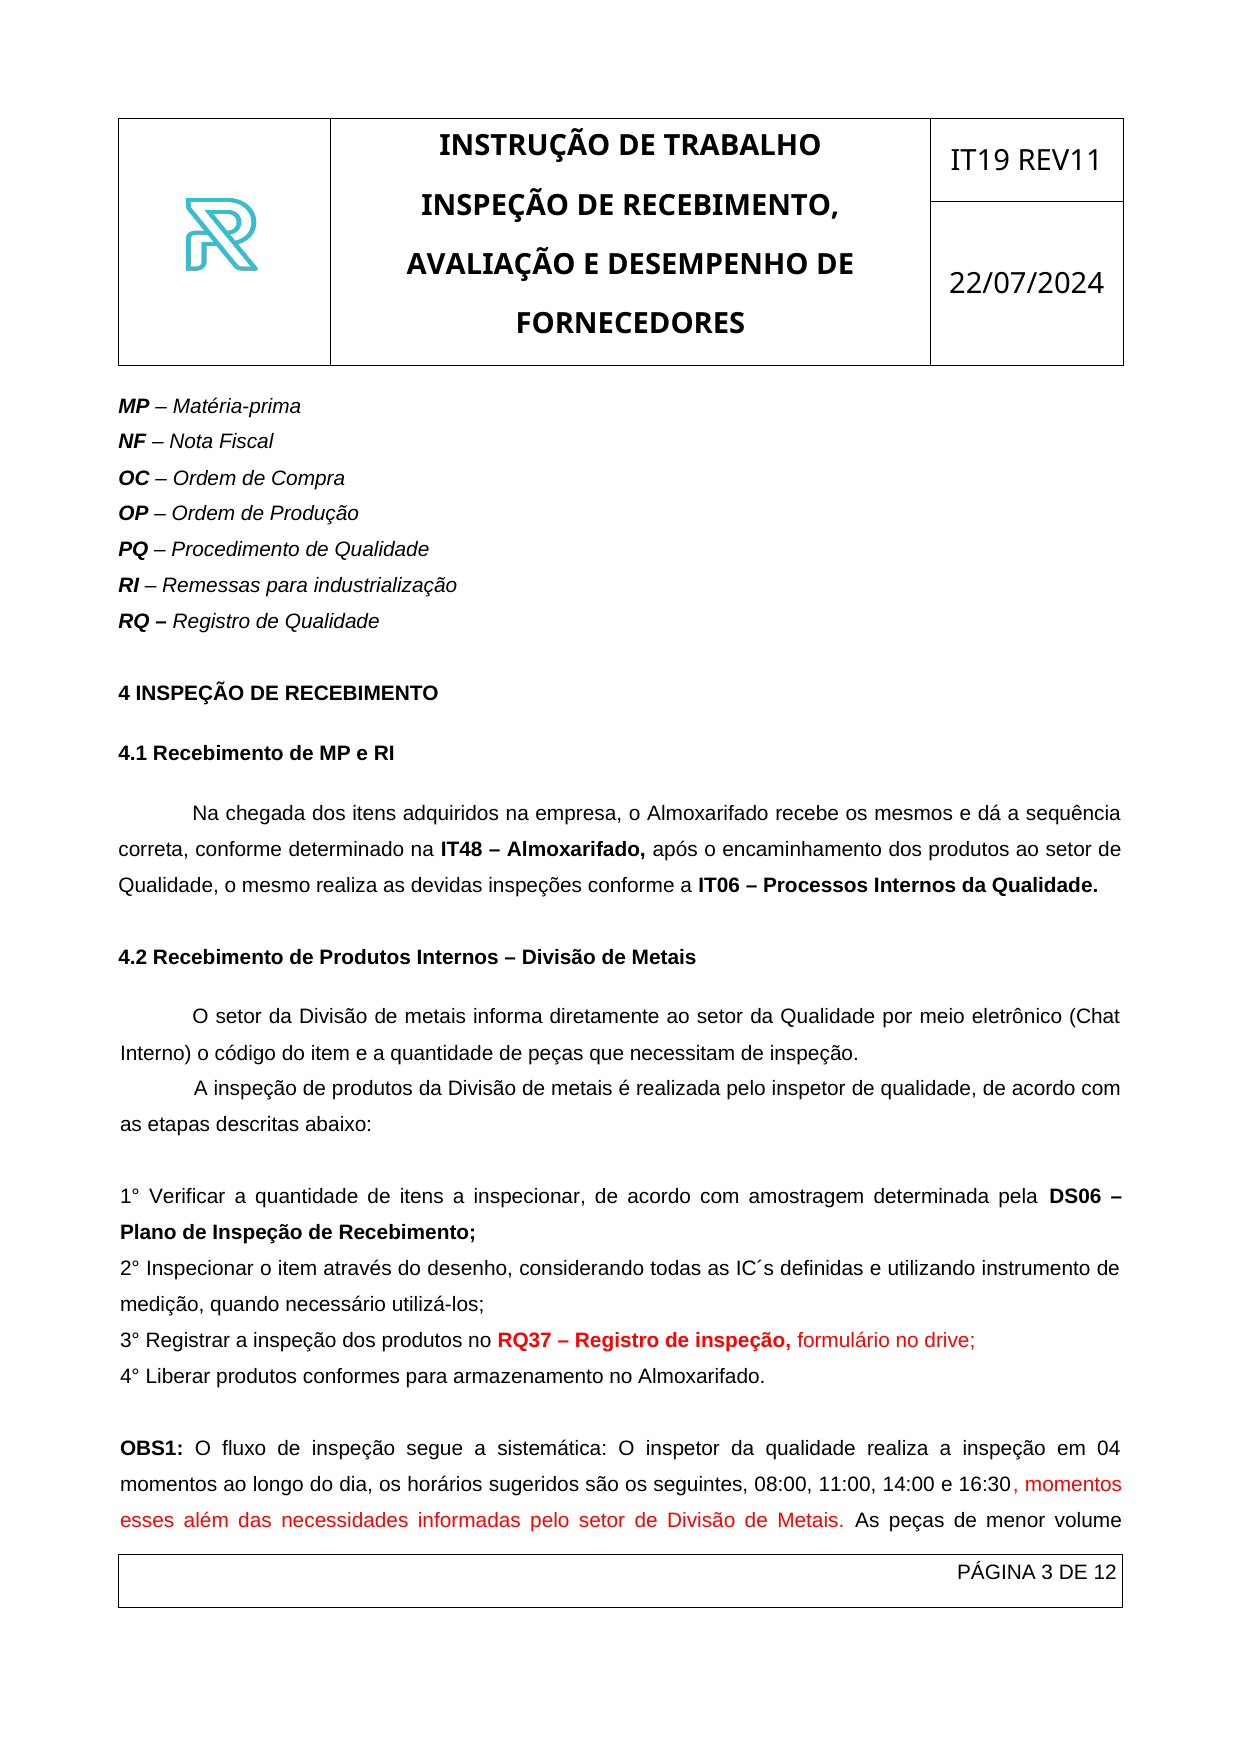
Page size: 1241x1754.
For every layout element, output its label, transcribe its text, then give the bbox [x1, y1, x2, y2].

subtitle 4 INSPEÇÃO DE RECEBIMENTO [118, 681, 1122, 705]
text 2° Inspecionar o item através do desenho, considerando todas as IC´s definidas e utilizando instrumento de medição, quando necessário utilizá-los; [120, 1256, 1122, 1316]
text 1° Verificar a quantidade de itens a inspecionar, de acordo com amostragem determinada pela DS06 – Plano de Inspeção de Recebimento; [120, 1184, 1122, 1244]
text MP – Matéria-prima [118, 393, 1122, 417]
text A inspeção de produtos da Divisão de metais é realizada pelo inspetor de qualidade, de acordo com as etapas descritas abaixo: [120, 1076, 1122, 1136]
text 4° Liberar produtos conformes para armazenamento no Almoxarifado. [120, 1364, 1122, 1388]
text OC – Ordem de Compra [118, 465, 1122, 489]
text Na chegada dos itens adquiridos na empresa, o Almoxarifado recebe os mesmos e dá a sequência correta, conforme determinado na IT48 – Almoxarifado, após o encaminhamento dos produtos ao setor de Qualidade, o mesmo realiza as devidas inspeções conforme a IT06 – Processos Internos da Qualidade. [118, 801, 1122, 897]
text OP – Ordem de Produção [118, 501, 1122, 525]
text RQ – Registro de Qualidade [118, 609, 1122, 633]
text 3° Registrar a inspeção dos produtos no RQ37 – Registro de inspeção, formulário no drive; [120, 1328, 1122, 1352]
text O setor da Divisão de metais informa diretamente ao setor da Qualidade por meio eletrônico (Chat Interno) o código do item e a quantidade de peças que necessitam de inspeção. [120, 1004, 1122, 1064]
subtitle 4.2 Recebimento de Produtos Internos – Divisão de Metais [118, 944, 1122, 968]
text NF – Nota Fiscal [118, 429, 1122, 453]
text RI – Remessas para industrialização [118, 573, 1122, 597]
text OBS1: O fluxo de inspeção segue a sistemática: O inspetor da qualidade realiza a inspeção em 04 momentos ao longo do dia, os horários sugeridos são os seguintes, 08:00, 11:00, 14:00 e 16:30, momentos esses além das necessidades informadas pelo setor de Divisão de Metais. As peças de menor volume [120, 1436, 1122, 1531]
subtitle 4.1 Recebimento de MP e RI [118, 741, 1122, 765]
text PQ – Procedimento de Qualidade [118, 537, 1122, 561]
